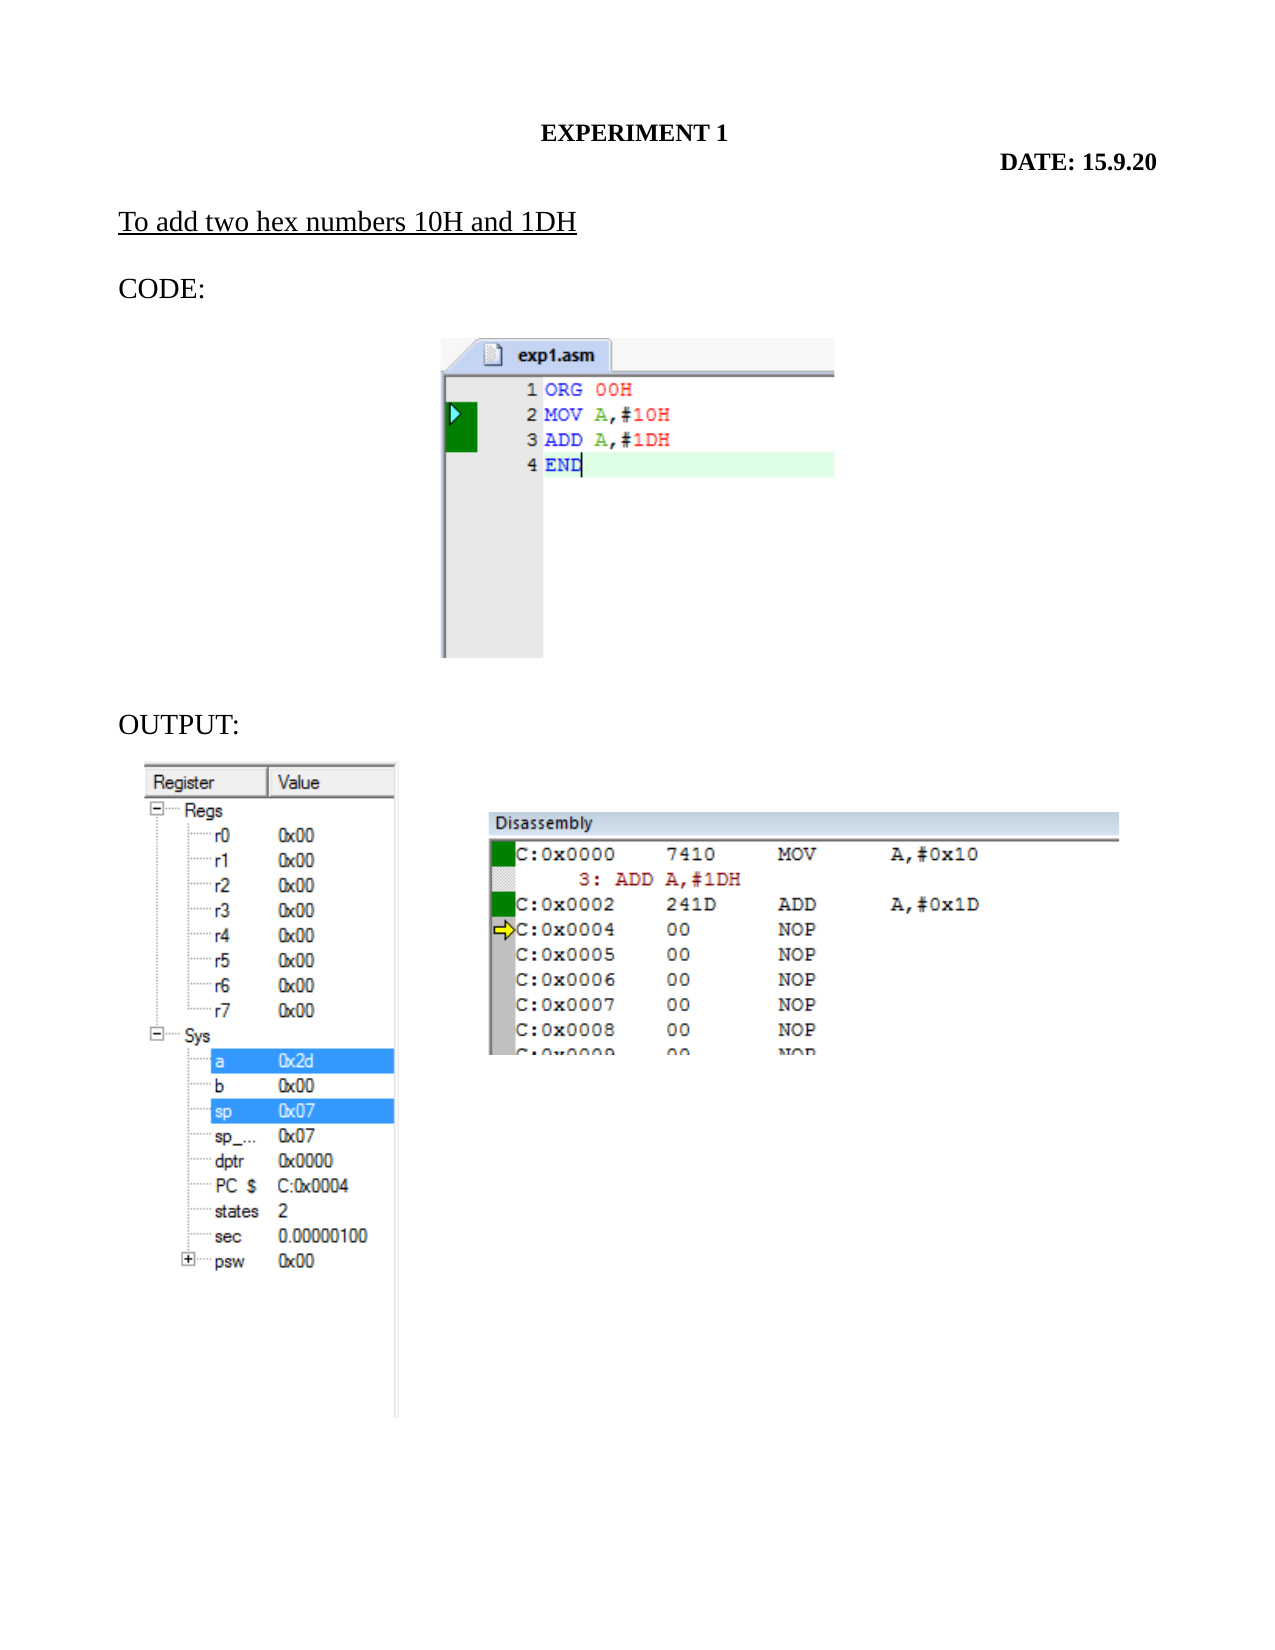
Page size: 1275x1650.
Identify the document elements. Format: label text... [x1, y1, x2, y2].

picture [486, 812, 1120, 1055]
text OUTPUT: [118, 707, 1157, 741]
text DATE: 15.9.20 [118, 147, 1157, 176]
text To add two hex numbers 10H and 1DH [118, 204, 1157, 238]
picture [440, 338, 835, 658]
text EXPERIMENT 1 [118, 118, 1157, 147]
text CODE: [118, 271, 1157, 305]
picture [144, 761, 399, 1418]
